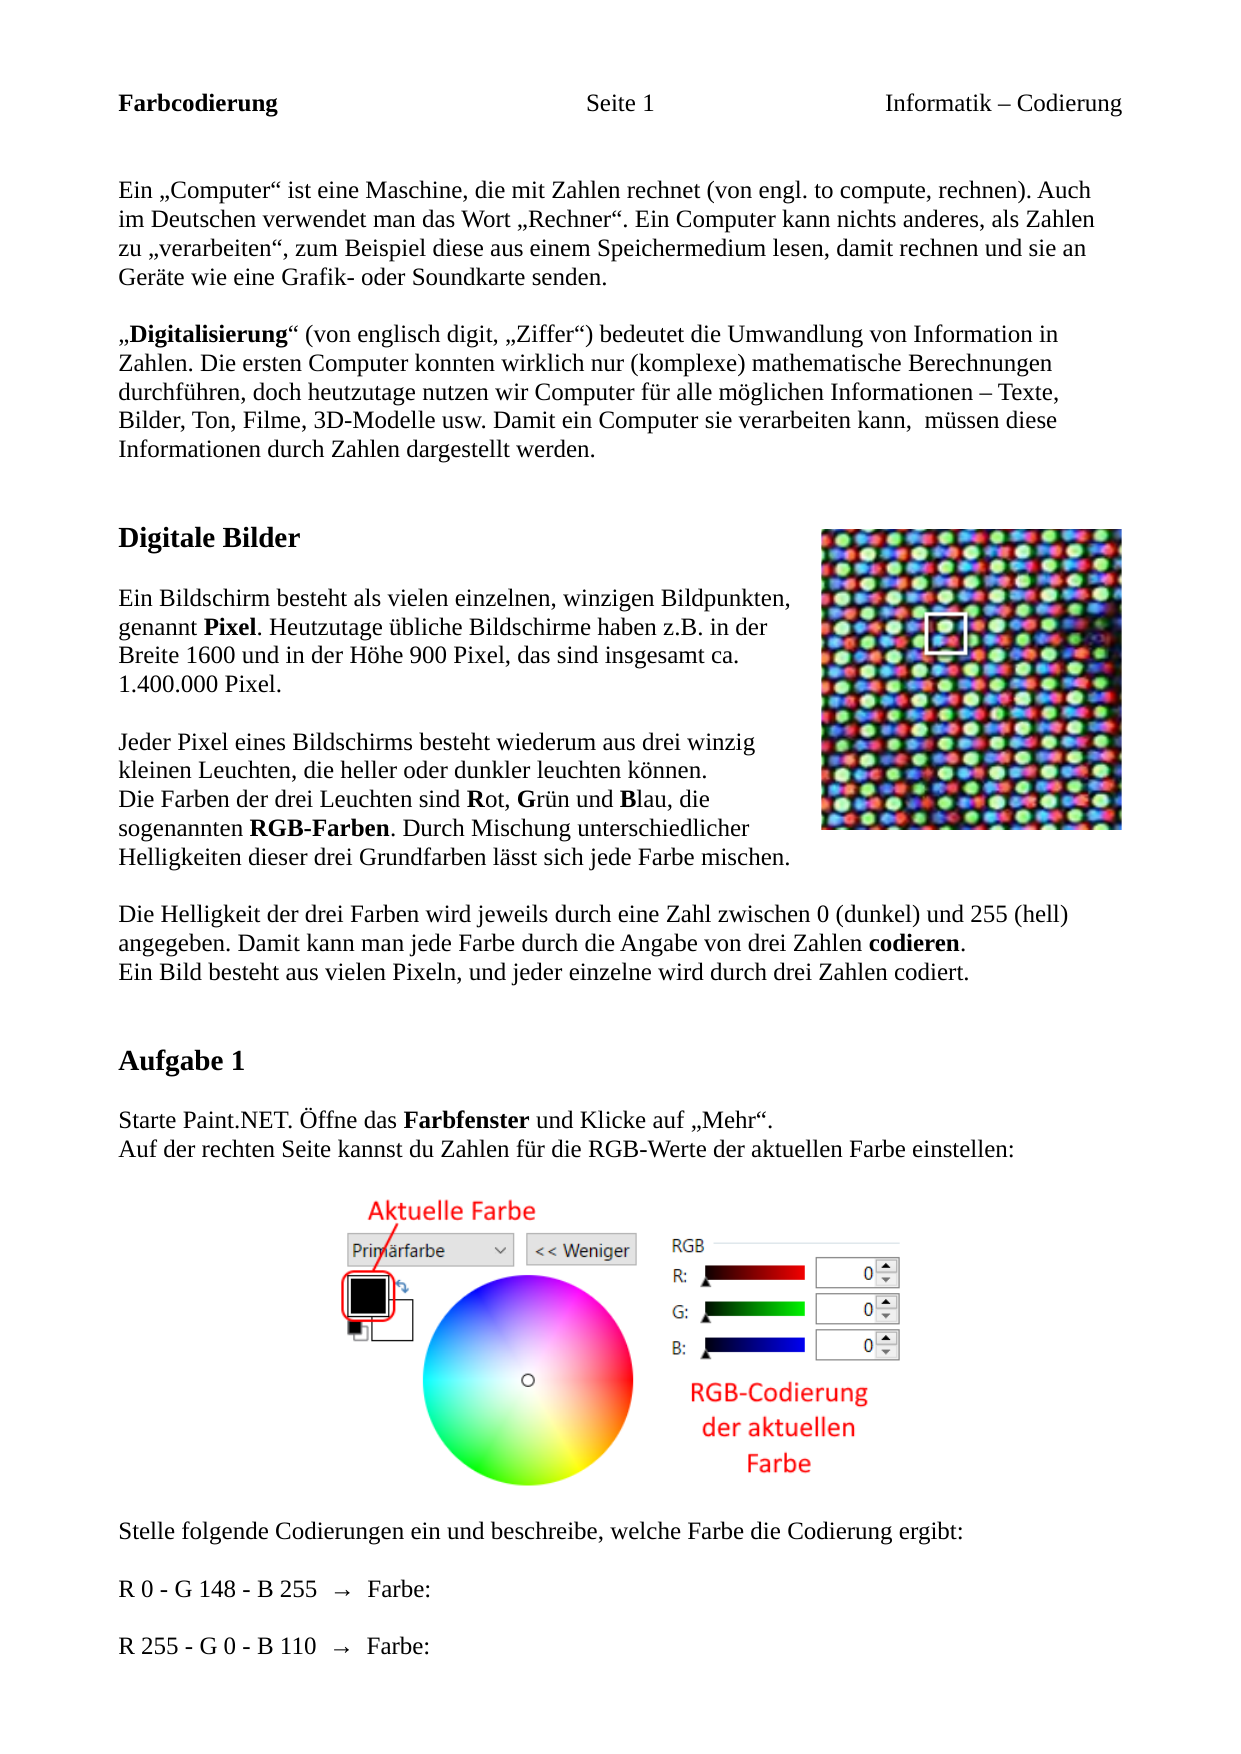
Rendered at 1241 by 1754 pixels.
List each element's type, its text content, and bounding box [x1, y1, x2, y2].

text „Digitalisierung“ (von englisch digit, „Ziffer“) bedeutet die Umwandlung von Information in Zahlen. Die ersten Computer konnten wirklich nur (komplexe) mathematische Berechnungen durchführen, doch heutzutage nutzen wir Computer für alle möglichen Informationen – Texte, Bilder, Ton, Filme, 3D-Modelle usw. Damit ein Computer sie verarbeiten kann, müssen diese Informationen durch Zahlen dargestellt werden. [118, 319, 1122, 463]
text Starte Paint.NET. Öffne das Farbfenster und Klicke auf „Mehr“. [118, 1105, 1122, 1134]
text Stelle folgende Codierungen ein und beschreibe, welche Farbe die Codierung ergibt: [118, 1516, 1122, 1545]
text R 255 - G 0 - B 110 → Farbe: [118, 1631, 1122, 1660]
text Die Farben der drei Leuchten sind Rot, Grün und Blau, die sogenannten RGB-Farben. Durch Mischung unterschiedlicher Helligkeiten dieser drei Grundfarben lässt sich jede Farbe mischen. [118, 784, 1122, 870]
text Ein Bild besteht aus vielen Pixeln, und jeder einzelne wird durch drei Zahlen codiert. [118, 957, 1122, 985]
text Digitale Bilder [118, 521, 1122, 554]
picture [339, 1191, 901, 1488]
text Aufgabe 1 [118, 1043, 1122, 1076]
text Ein „Computer“ ist eine Maschine, die mit Zahlen rechnet (von engl. to compute, rechnen). Auch im Deutschen verwendet man das Wort „Rechner“. Ein Computer kann nichts anderes, als Zahlen zu „verarbeiten“, zum Beispiel diese aus einem Speichermedium lesen, damit rechnen und sie an Geräte wie eine Grafik- oder Soundkarte senden. [118, 176, 1122, 291]
text Auf der rechten Seite kannst du Zahlen für die RGB-Werte der aktuellen Farbe einstellen: [118, 1134, 1122, 1163]
text R 0 - G 148 - B 255 → Farbe: [118, 1574, 1122, 1602]
text Jeder Pixel eines Bildschirms besteht wiederum aus drei winzig kleinen Leuchten, die heller oder dunkler leuchten können. [118, 727, 821, 784]
text Die Helligkeit der drei Farben wird jeweils durch eine Zahl zwischen 0 (dunkel) und 255 (hell) angegeben. Damit kann man jede Farbe durch die Angabe von drei Zahlen codieren. [118, 899, 1122, 957]
text Ein Bildschirm besteht als vielen einzelnen, winzigen Bildpunkten, genannt Pixel. Heutzutage übliche Bildschirme haben z.B. in der Breite 1600 und in der Höhe 900 Pixel, das sind insgesamt ca. 1.400.000 Pixel. [118, 583, 821, 698]
picture [821, 529, 1122, 830]
